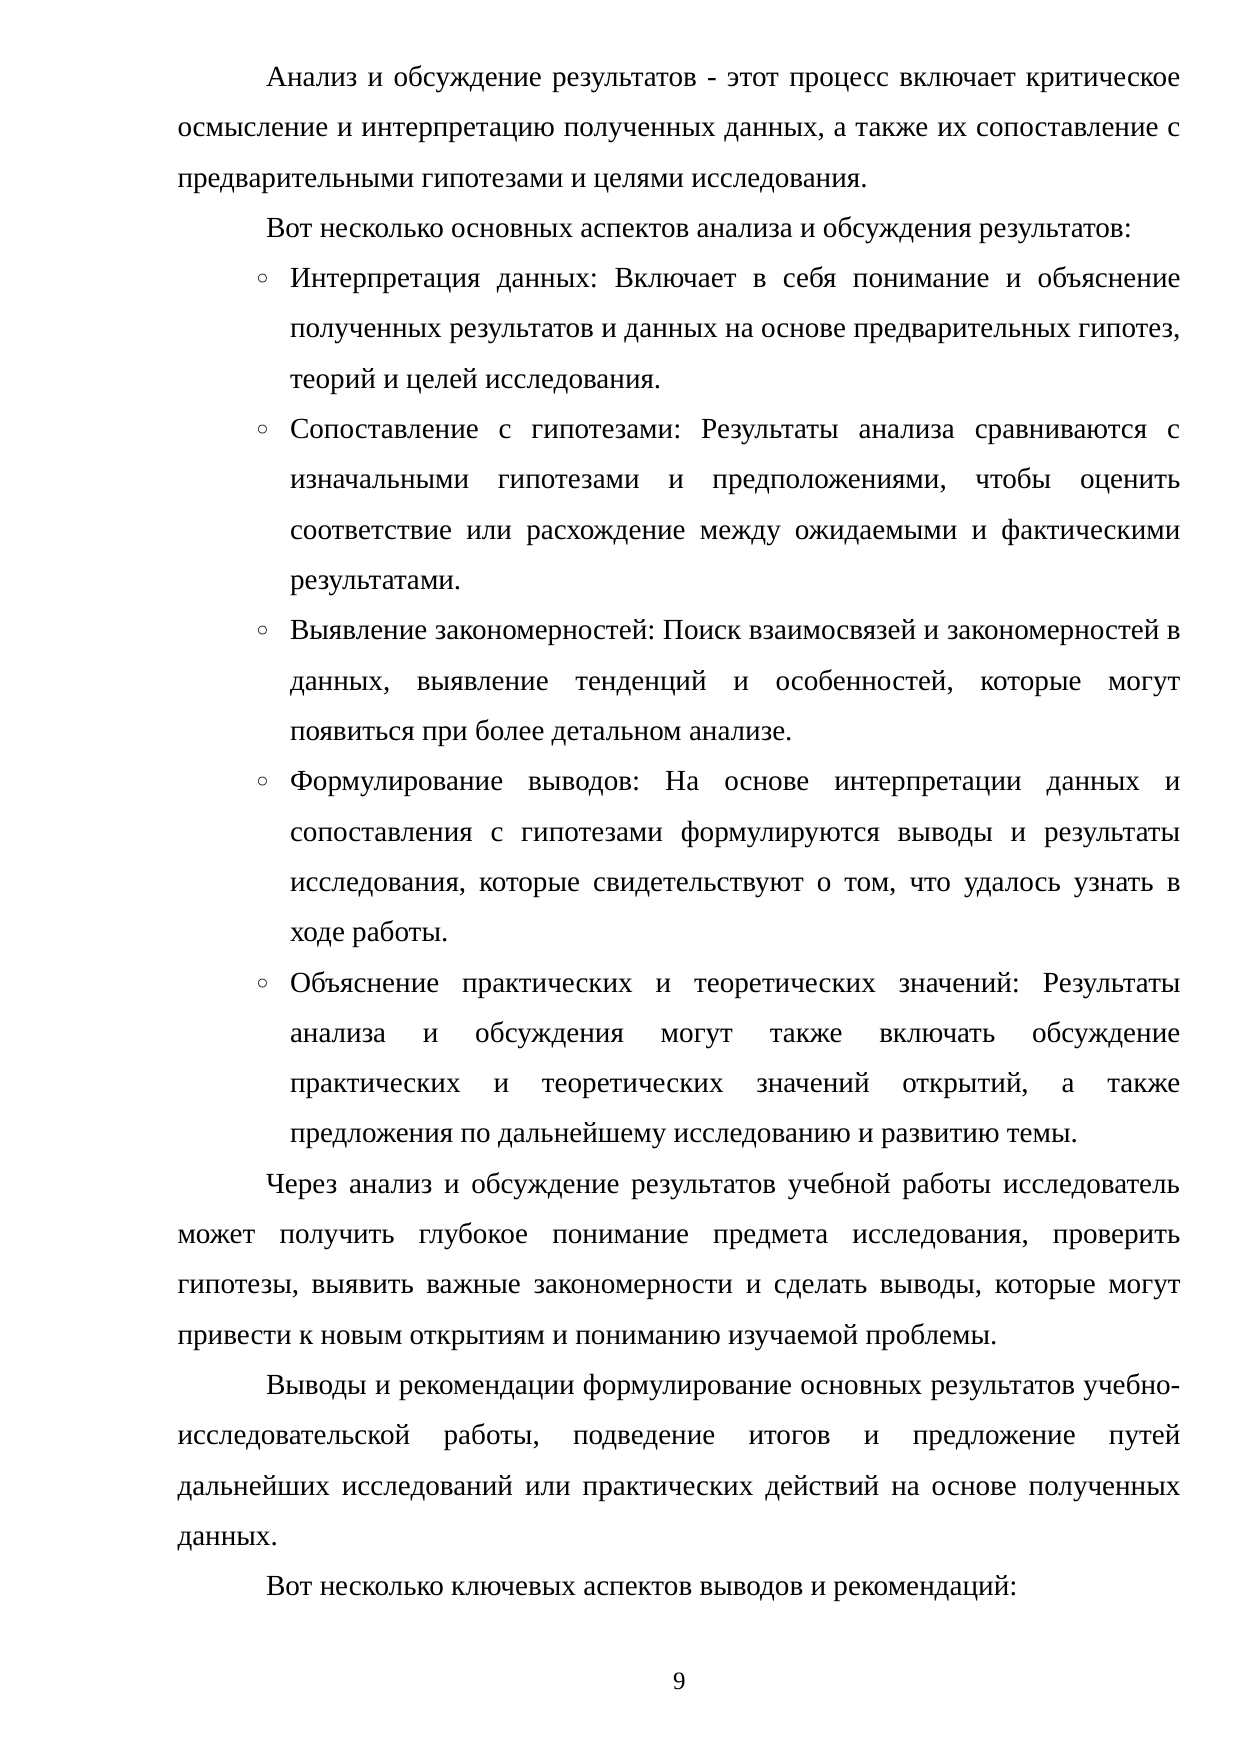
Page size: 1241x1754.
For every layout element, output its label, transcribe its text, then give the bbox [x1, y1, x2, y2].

list Объяснение практических и теоретических значений: Результаты анализа и обсуждения могут также включать обсуждение практических и теоретических значений открытий, а также предложения по дальнейшему исследованию и развитию темы. [252, 965, 1181, 1149]
text Вот несколько ключевых аспектов выводов и рекомендаций: [177, 1568, 1181, 1602]
list Формулирование выводов: На основе интерпретации данных и сопоставления с гипотезами формулируются выводы и результаты исследования, которые свидетельствуют о том, что удалось узнать в ходе работы. [252, 763, 1181, 948]
list Интерпретация данных: Включает в себя понимание и объяснение полученных результатов и данных на основе предварительных гипотез, теорий и целей исследования. [252, 260, 1181, 394]
text Анализ и обсуждение результатов - этот процесс включает критическое осмысление и интерпретацию полученных данных, а также их сопоставление с предварительными гипотезами и целями исследования. [177, 59, 1181, 193]
text Вот несколько основных аспектов анализа и обсуждения результатов: [177, 210, 1181, 243]
text Выводы и рекомендации формулирование основных результатов учебно-исследовательской работы, подведение итогов и предложение путей дальнейших исследований или практических действий на основе полученных данных. [177, 1367, 1181, 1552]
list Сопоставление с гипотезами: Результаты анализа сравниваются с изначальными гипотезами и предположениями, чтобы оценить соответствие или расхождение между ожидаемыми и фактическими результатами. [252, 411, 1181, 596]
text Через анализ и обсуждение результатов учебной работы исследователь может получить глубокое понимание предмета исследования, проверить гипотезы, выявить важные закономерности и сделать выводы, которые могут привести к новым открытиям и пониманию изучаемой проблемы. [177, 1166, 1181, 1350]
list Выявление закономерностей: Поиск взаимосвязей и закономерностей в данных, выявление тенденций и особенностей, которые могут появиться при более детальном анализе. [252, 612, 1181, 747]
